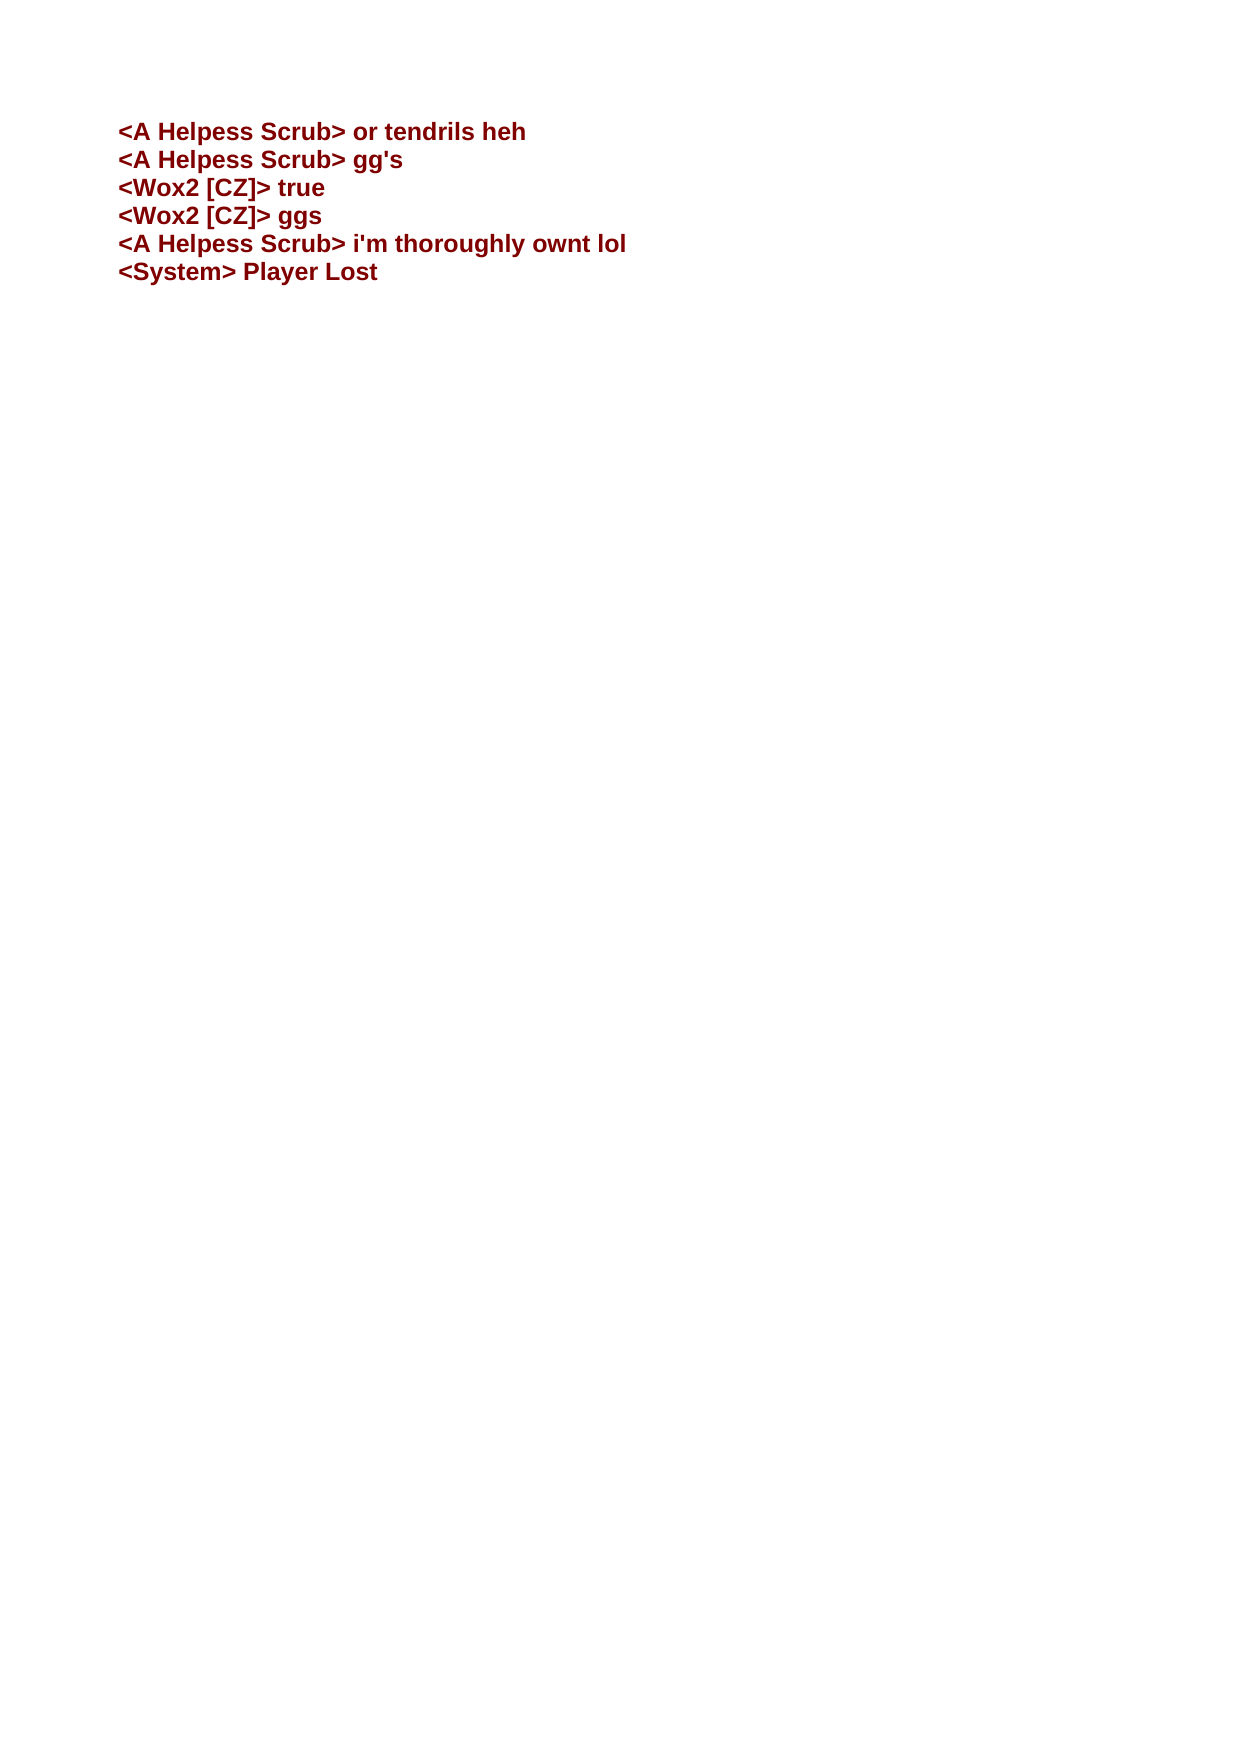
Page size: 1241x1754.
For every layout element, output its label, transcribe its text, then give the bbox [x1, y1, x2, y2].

text <System> Player Lost [118, 258, 1122, 286]
text <A Helpess Scrub> or tendrils heh [118, 118, 1122, 146]
text <Wox2 [CZ]> true [118, 174, 1122, 202]
text <A Helpess Scrub> gg's [118, 146, 1122, 174]
text <Wox2 [CZ]> ggs [118, 202, 1122, 230]
text <A Helpess Scrub> i'm thoroughly ownt lol [118, 230, 1122, 258]
